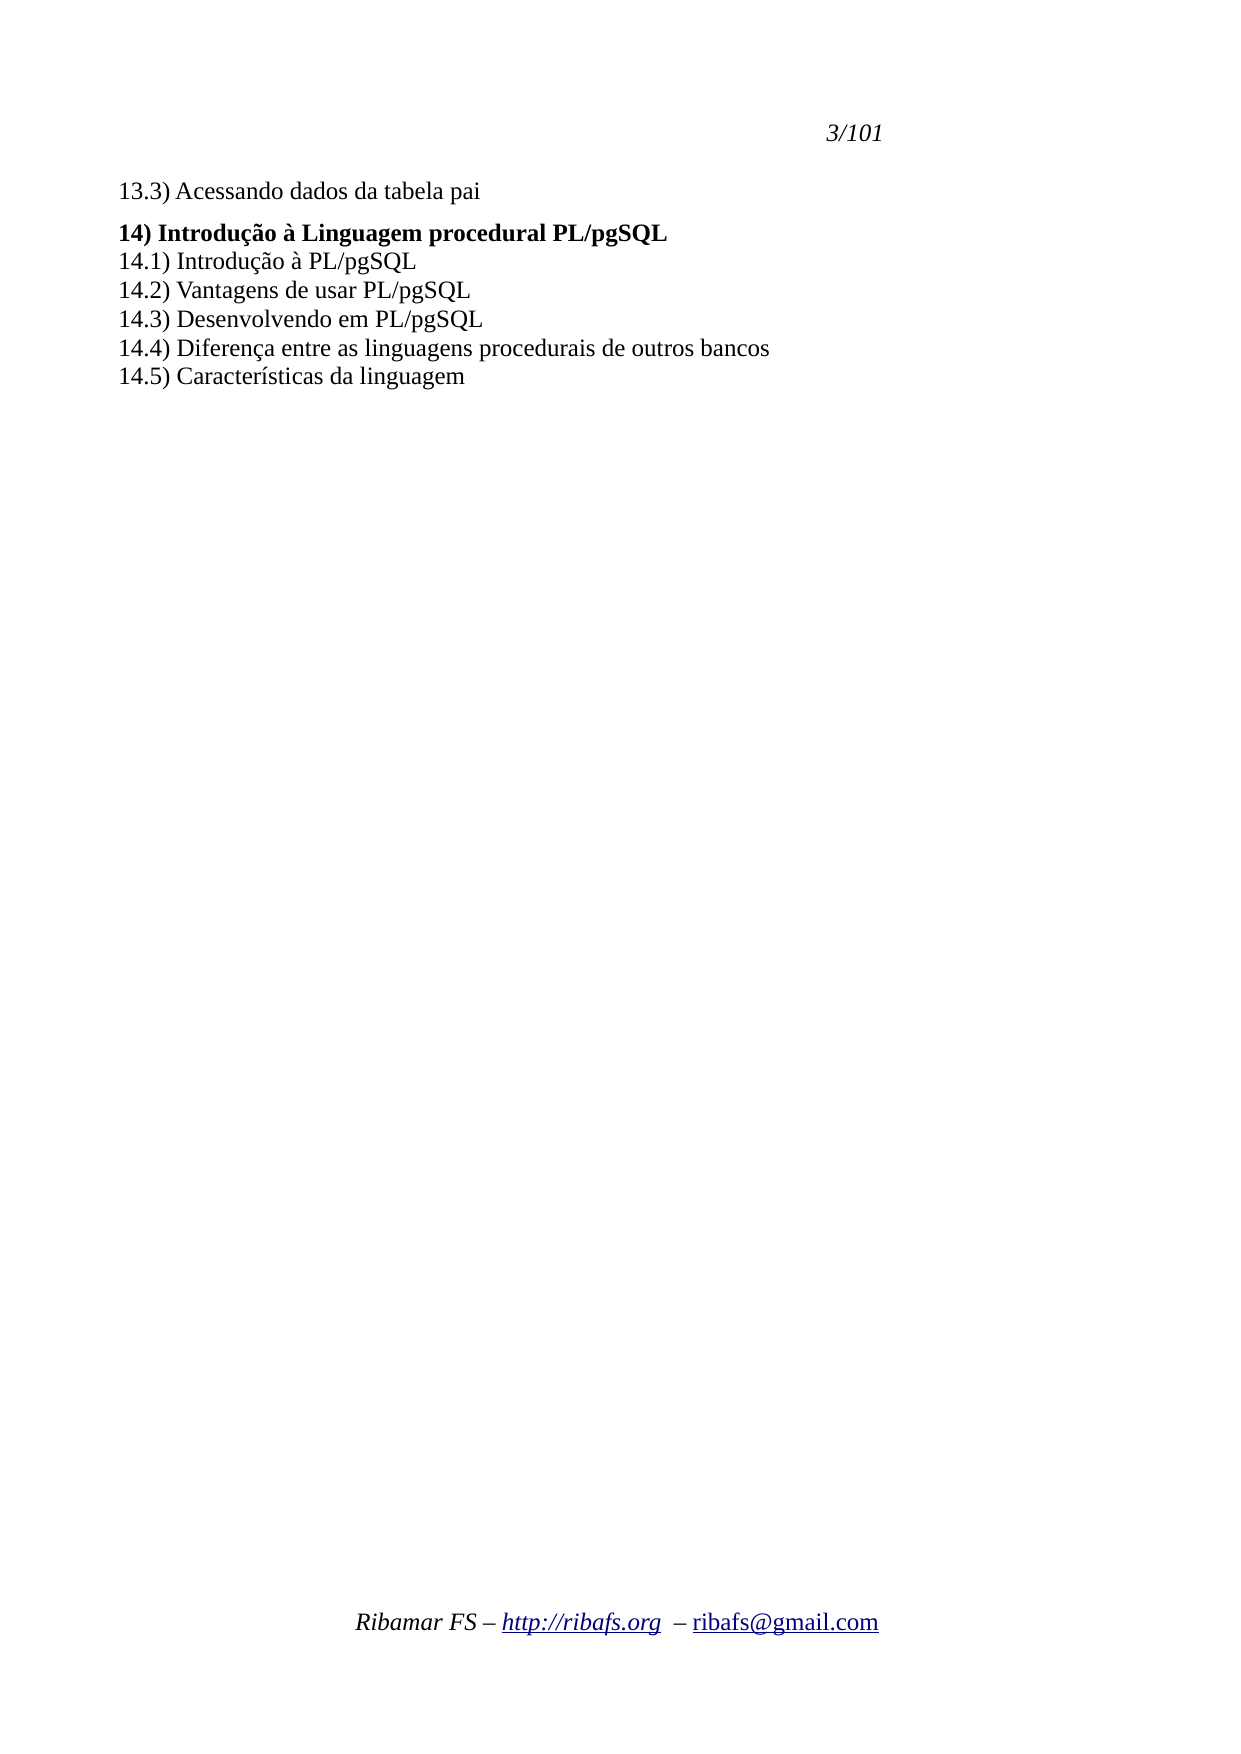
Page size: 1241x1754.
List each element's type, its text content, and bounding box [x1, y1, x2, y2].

text 13.3) Acessando dados da tabela pai [118, 176, 1122, 205]
text 14) Introdução à Linguagem procedural PL/pgSQL 14.1) Introdução à PL/pgSQL 14.2) Vantagens de usar PL/pgSQL 14.3) Desenvolvendo em PL/pgSQL 14.4) Diferença entre as linguagens procedurais de outros bancos 14.5) Características da linguagem [118, 218, 1122, 390]
